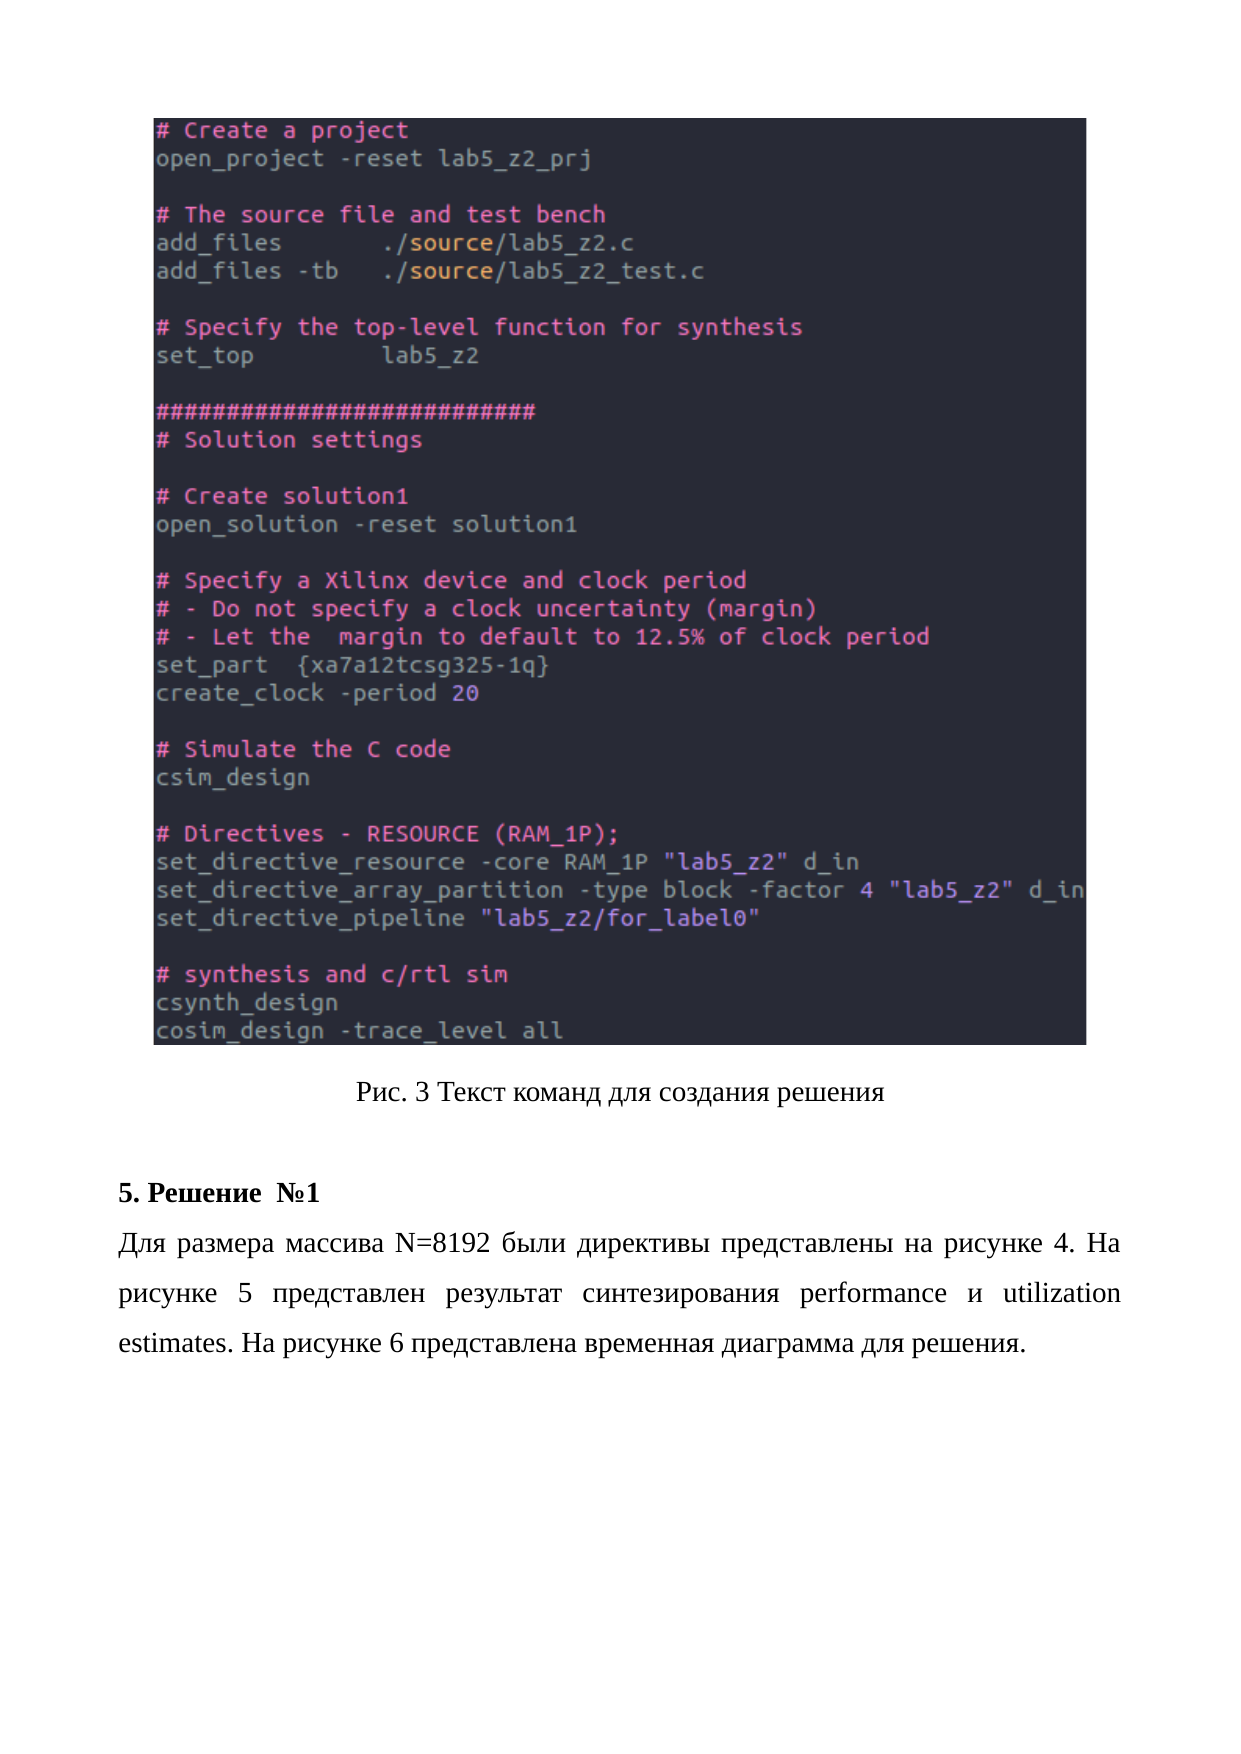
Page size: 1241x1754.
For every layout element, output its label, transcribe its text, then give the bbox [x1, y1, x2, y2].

picture [153, 118, 1087, 1045]
text Рис. 3 Текст команд для создания решения [118, 118, 1122, 1108]
text 5. Решение №1 [118, 1175, 1122, 1208]
text Для размера массива N=8192 были директивы представлены на рисунке 4. На рисунке 5 представлен результат синтезирования performance и utilization estimates. На рисунке 6 представлена временная диаграмма для решения. [118, 1225, 1122, 1359]
